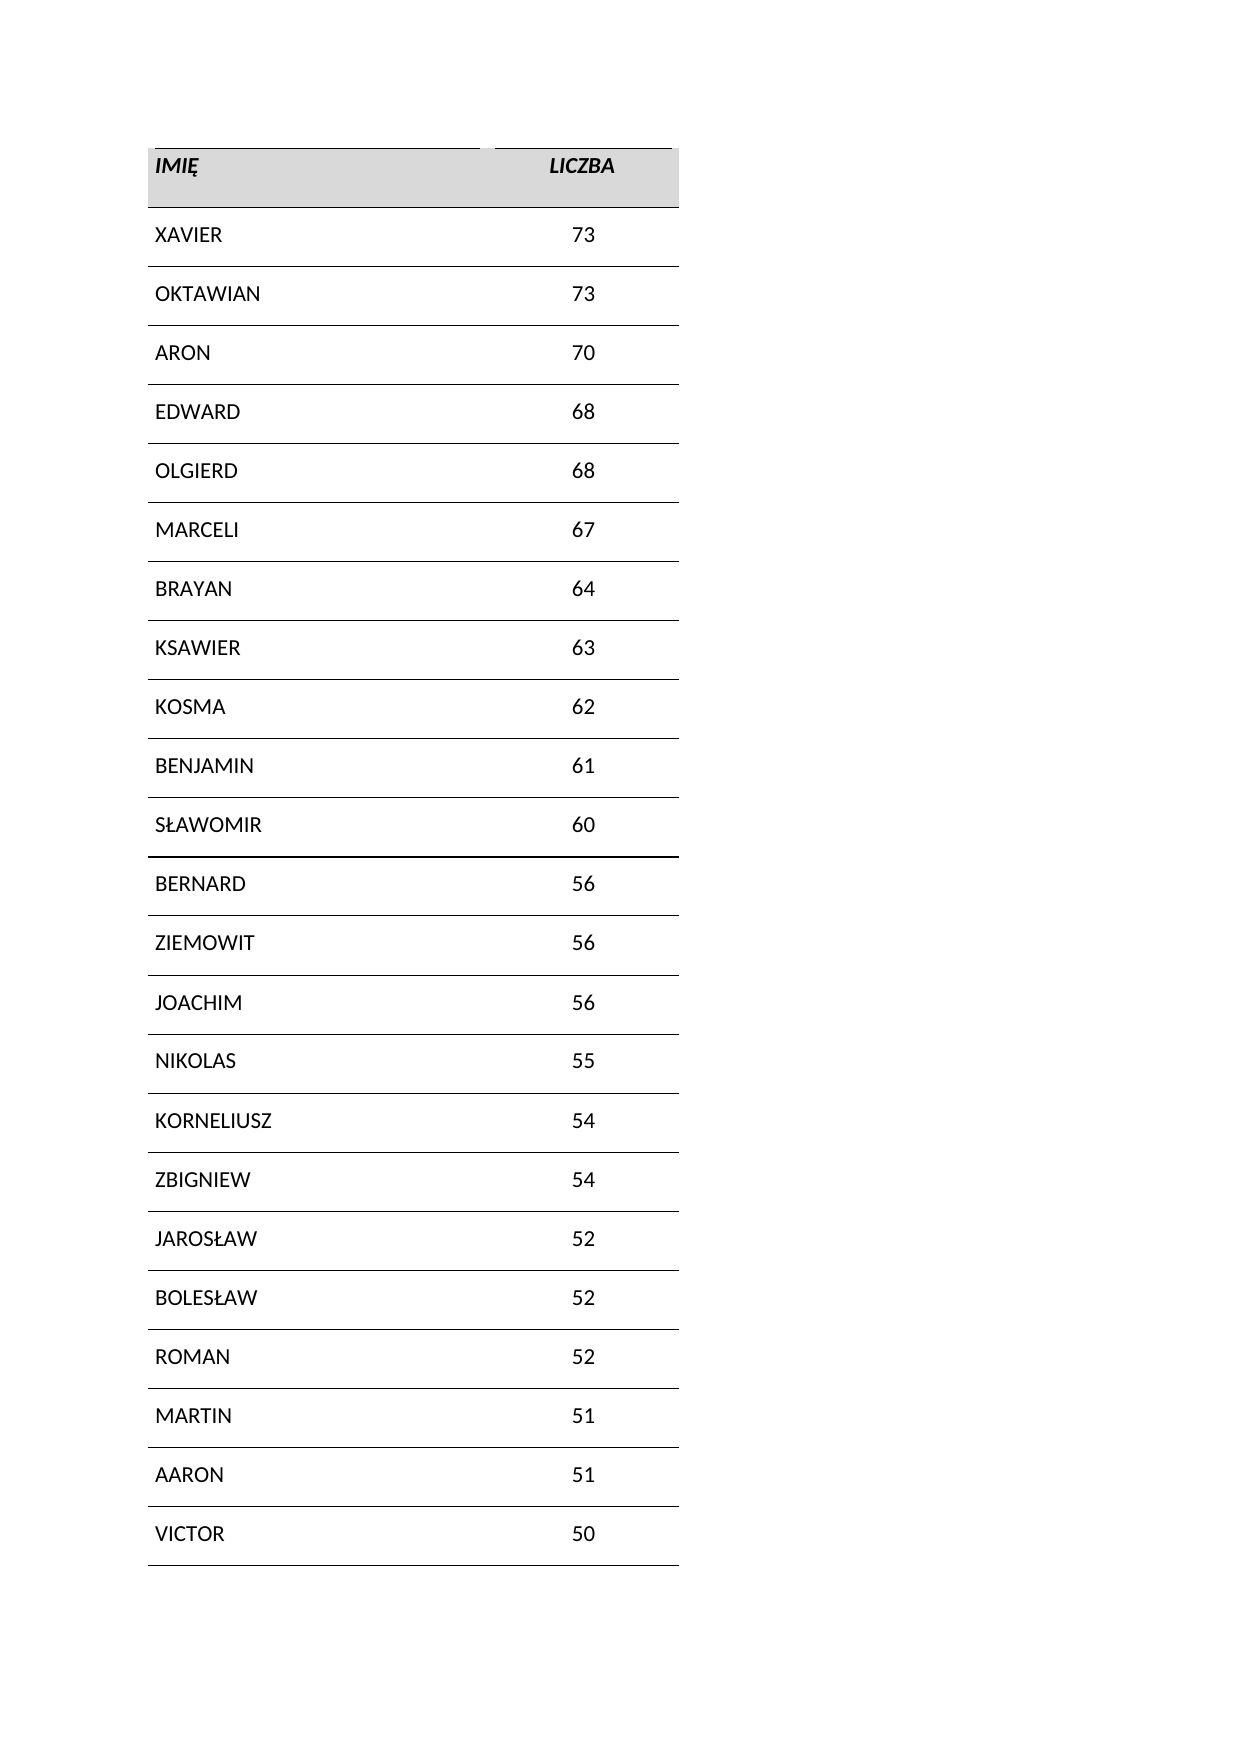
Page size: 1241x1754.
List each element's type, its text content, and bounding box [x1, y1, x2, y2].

table_cell 73 [487, 267, 679, 325]
table_cell 50 [487, 1507, 679, 1565]
table_cell 54 [487, 1094, 679, 1152]
table_cell XAVIER [148, 208, 487, 266]
table_cell OKTAWIAN [148, 267, 487, 325]
table_cell 68 [487, 444, 679, 502]
table_cell 70 [487, 326, 679, 384]
table_cell VICTOR [148, 1507, 487, 1565]
table_cell MARTIN [148, 1389, 487, 1447]
table_cell 61 [487, 739, 679, 797]
table_cell 67 [487, 503, 679, 561]
table_cell 68 [487, 385, 679, 443]
table_cell KORNELIUSZ [148, 1094, 487, 1152]
table_cell 64 [487, 562, 679, 620]
table_cell 73 [487, 208, 679, 266]
table_cell 52 [487, 1212, 679, 1270]
table_cell JOACHIM [148, 976, 487, 1033]
table_cell SŁAWOMIR [148, 798, 487, 856]
table_cell JAROSŁAW [148, 1212, 487, 1270]
table_header LICZBA [487, 148, 679, 207]
table_cell OLGIERD [148, 444, 487, 502]
table_cell KSAWIER [148, 621, 487, 679]
table_cell ARON [148, 326, 487, 384]
table_cell BERNARD [148, 858, 487, 915]
table_cell EDWARD [148, 385, 487, 443]
table_cell 63 [487, 621, 679, 679]
table_cell BOLESŁAW [148, 1271, 487, 1329]
table_cell ZBIGNIEW [148, 1153, 487, 1211]
table_cell 51 [487, 1389, 679, 1447]
table_cell 52 [487, 1271, 679, 1329]
table_cell 55 [487, 1035, 679, 1093]
table_cell NIKOLAS [148, 1035, 487, 1093]
table_cell BRAYAN [148, 562, 487, 620]
table_cell 60 [487, 798, 679, 856]
table_cell AARON [148, 1448, 487, 1506]
table_header IMIĘ [148, 148, 487, 207]
table_cell 56 [487, 858, 679, 915]
table_cell 54 [487, 1153, 679, 1211]
table_cell KOSMA [148, 680, 487, 738]
table_cell ROMAN [148, 1330, 487, 1388]
table_cell 51 [487, 1448, 679, 1506]
table_cell MARCELI [148, 503, 487, 561]
table_cell 56 [487, 916, 679, 974]
table_cell 56 [487, 976, 679, 1033]
table_cell ZIEMOWIT [148, 916, 487, 974]
table_cell BENJAMIN [148, 739, 487, 797]
table_cell 52 [487, 1330, 679, 1388]
table_cell 62 [487, 680, 679, 738]
